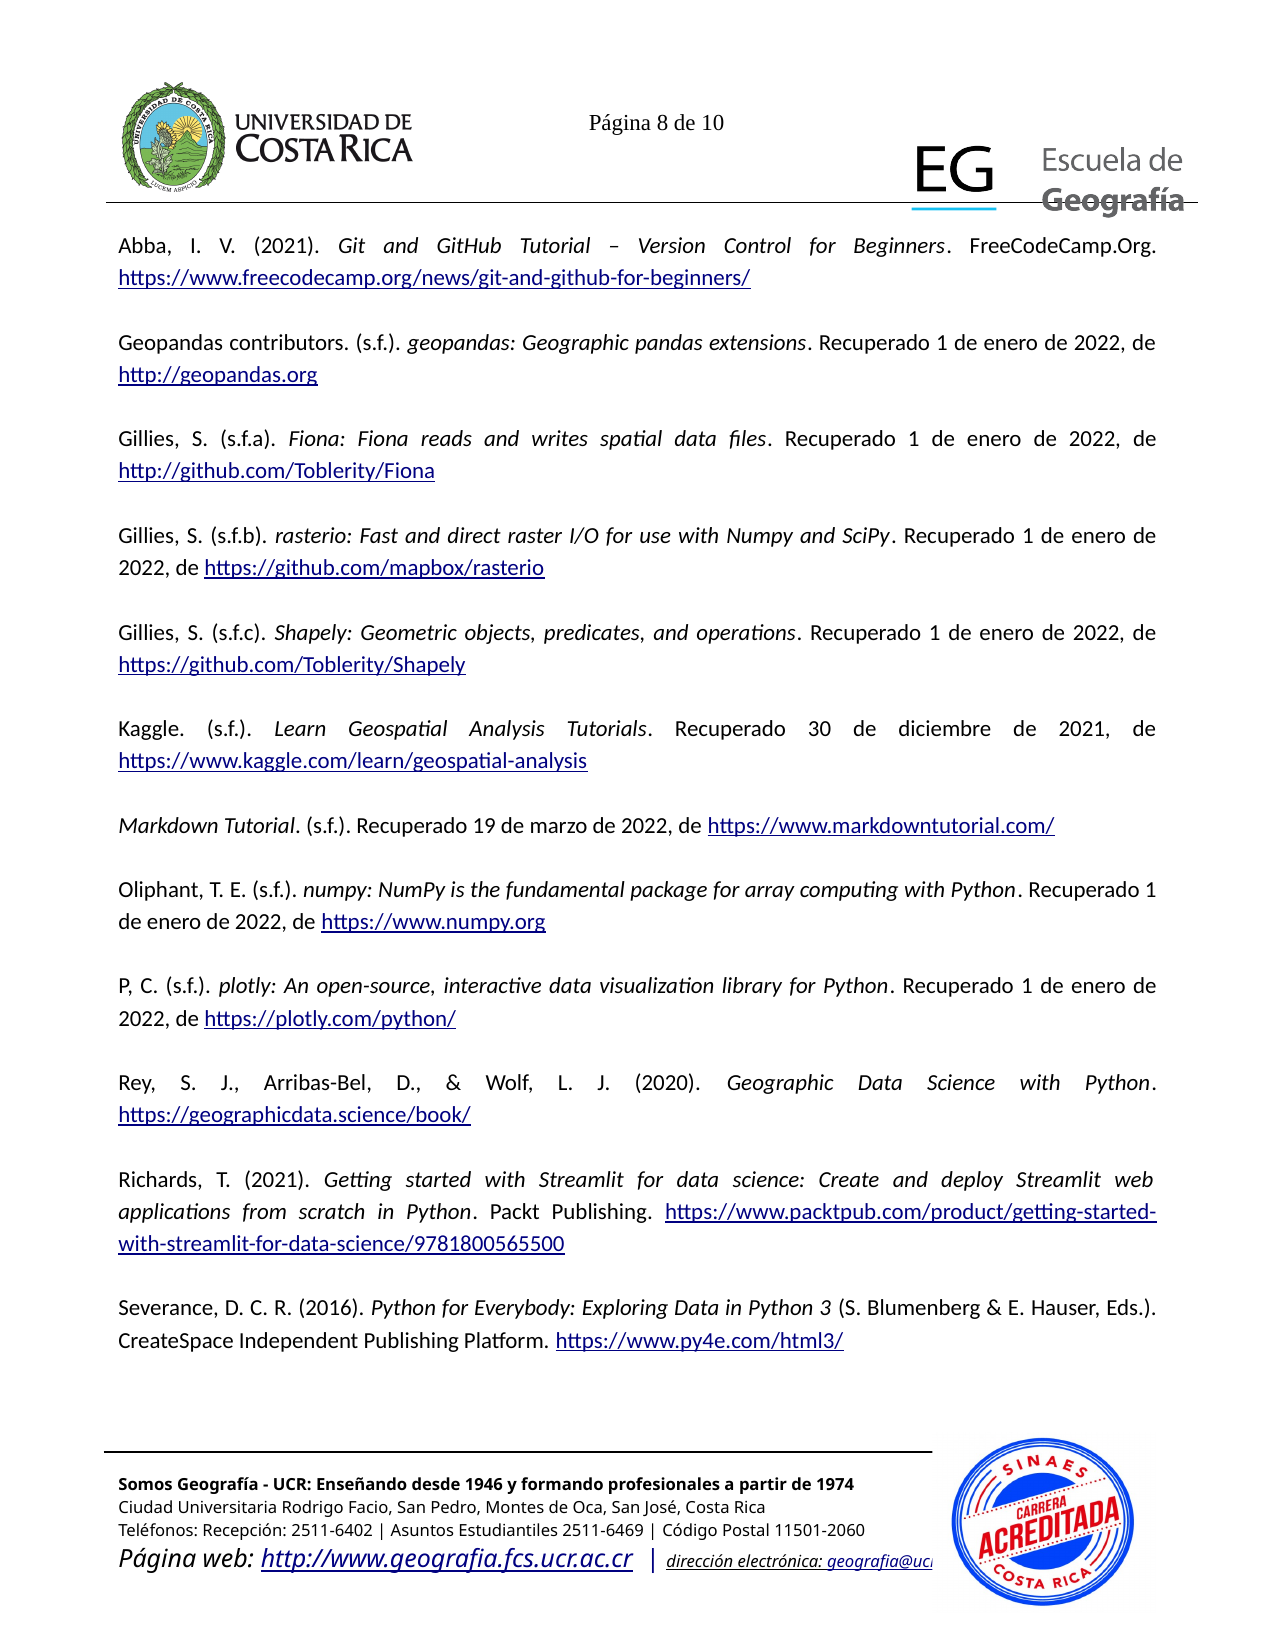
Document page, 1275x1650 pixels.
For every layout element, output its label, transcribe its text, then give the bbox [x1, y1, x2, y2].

text Severance, D. C. R. (2016). Python for Everybody: Exploring Data in Python 3 (S. Blumenberg & E. Hauser, Eds.). CreateSpace Independent Publishing Platform. https://www.py4e.com/html3/ [118, 1293, 1157, 1354]
text Abba, I. V. (2021). Git and GitHub Tutorial – Version Control for Beginners. FreeCodeCamp.Org. https://www.freecodecamp.org/news/git-and-github-for-beginners/ [118, 231, 1157, 292]
text Geopandas contributors. (s.f.). geopandas: Geographic pandas extensions. Recuperado 1 de enero de 2022, de http://geopandas.org [118, 328, 1157, 388]
text Markdown Tutorial. (s.f.). Recuperado 19 de marzo de 2022, de https://www.markdowntutorial.com/ [118, 811, 1157, 839]
text P, C. (s.f.). plotly: An open-source, interactive data visualization library for Python. Recuperado 1 de enero de 2022, de https://plotly.com/python/ [118, 972, 1157, 1032]
picture [932, 1432, 1156, 1613]
text Rey, S. J., Arribas-Bel, D., & Wolf, L. J. (2020). Geographic Data Science with Python. https://geographicdata.science/book/ [118, 1068, 1157, 1128]
text Oliphant, T. E. (s.f.). numpy: NumPy is the fundamental package for array computing with Python. Recuperado 1 de enero de 2022, de https://www.numpy.org [118, 875, 1157, 935]
text Richards, T. (2021). Getting started with Streamlit for data science: Create and deploy Streamlit web applications from scratch in Python. Packt Publishing. https://www.packtpub.com/product/getting-started-with-streamlit-for-data-science/9781800565500 [118, 1165, 1157, 1257]
text Gillies, S. (s.f.b). rasterio: Fast and direct raster I/O for use with Numpy and SciPy. Recuperado 1 de enero de 2022, de https://github.com/mapbox/rasterio [118, 521, 1157, 581]
text Gillies, S. (s.f.a). Fiona: Fiona reads and writes spatial data files. Recuperado 1 de enero de 2022, de http://github.com/Toblerity/Fiona [118, 424, 1157, 485]
picture [887, 102, 1208, 253]
text Gillies, S. (s.f.c). Shapely: Geometric objects, predicates, and operations. Recuperado 1 de enero de 2022, de https://github.com/Toblerity/Shapely [118, 618, 1157, 678]
picture [118, 76, 417, 197]
text Kaggle. (s.f.). Learn Geospatial Analysis Tutorials. Recuperado 30 de diciembre de 2021, de https://www.kaggle.com/learn/geospatial-analysis [118, 714, 1157, 774]
